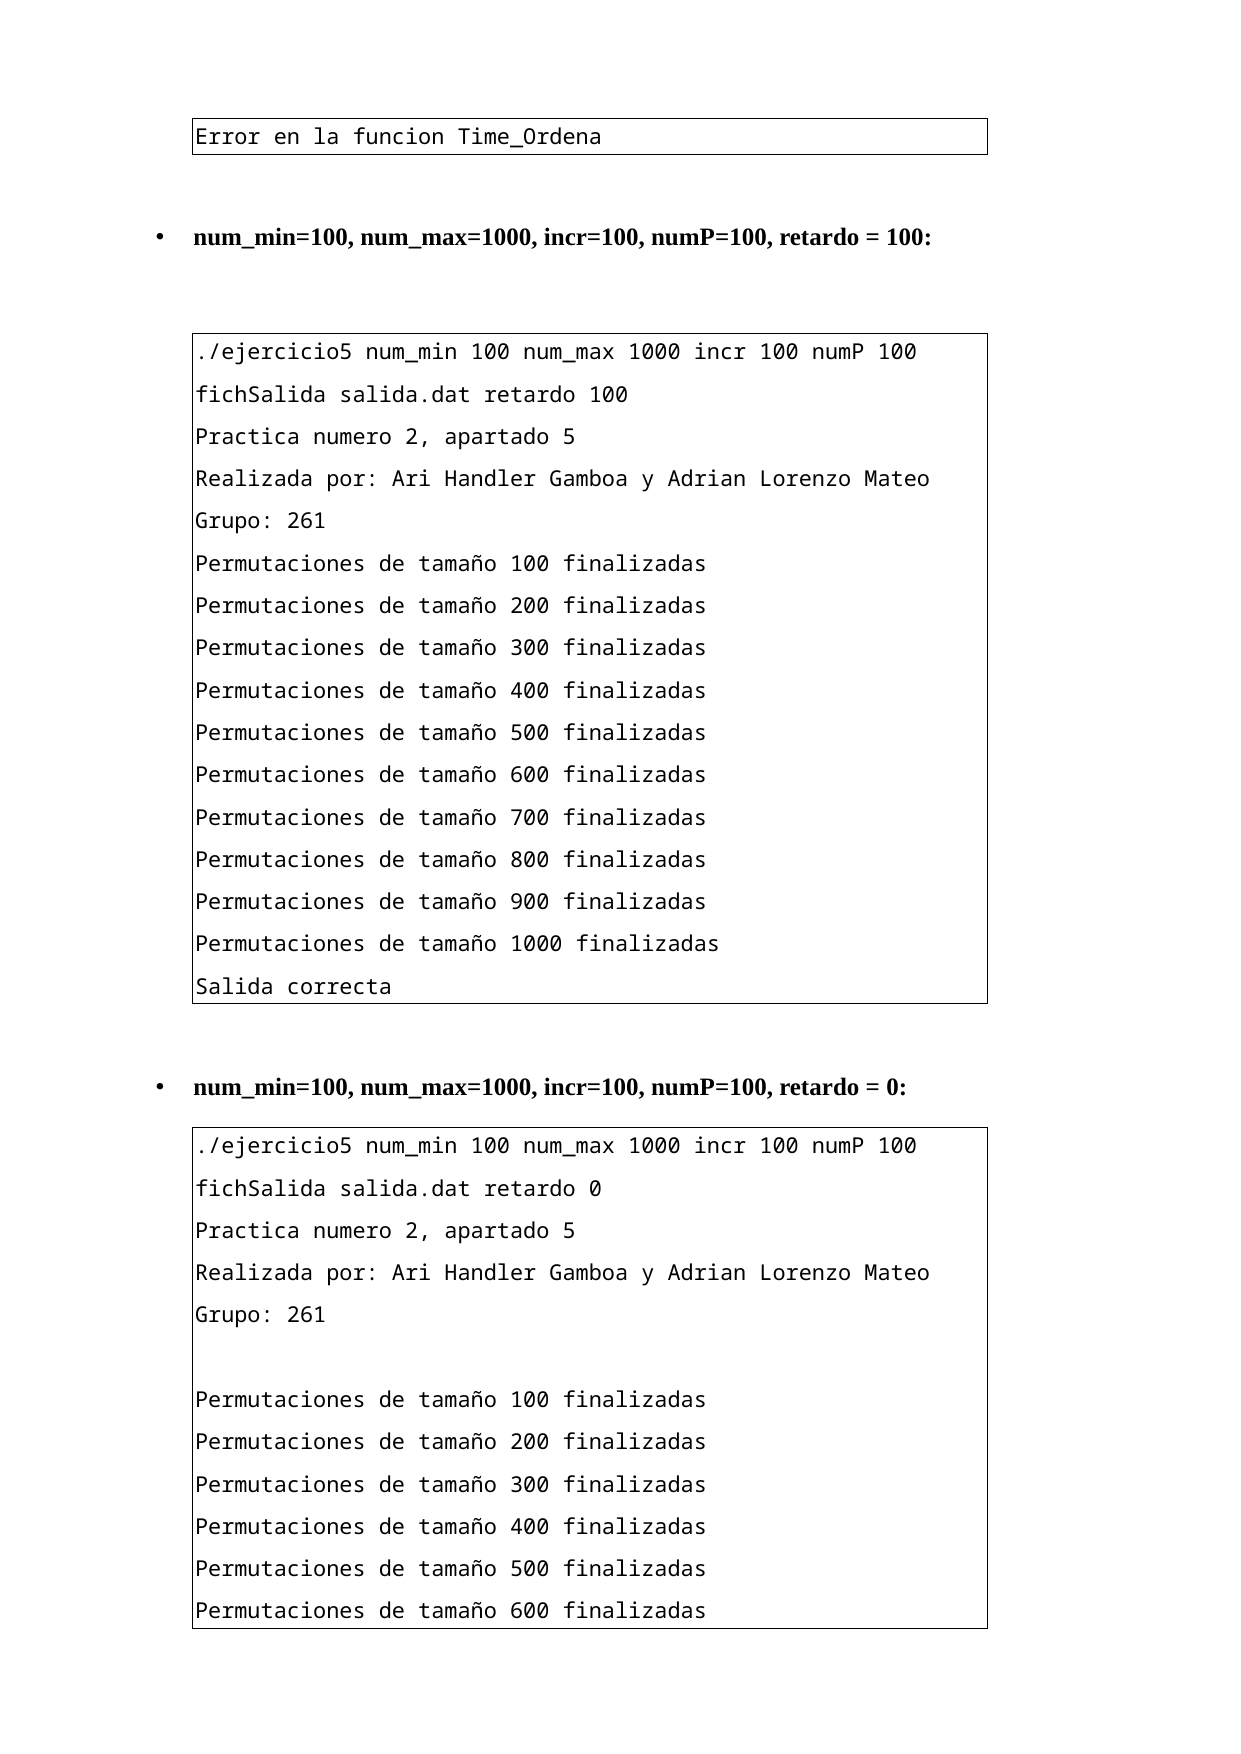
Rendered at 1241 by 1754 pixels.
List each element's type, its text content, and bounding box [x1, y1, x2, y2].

text Realizada por: Ari Handler Gamboa y Adrian Lorenzo Mateo [193, 460, 987, 493]
text Permutaciones de tamaño 700 finalizadas [193, 798, 987, 831]
text Permutaciones de tamaño 200 finalizadas [193, 1423, 987, 1456]
list num_min=100, num_max=1000, incr=100, numP=100, retardo = 100: [156, 222, 1122, 251]
text Permutaciones de tamaño 600 finalizadas [193, 756, 987, 789]
text Permutaciones de tamaño 900 finalizadas [193, 883, 987, 916]
text Permutaciones de tamaño 100 finalizadas [193, 1381, 987, 1414]
text ./ejercicio5 ­num_min 100 ­num_max 1000 ­incr 100 ­numP 100 [193, 334, 987, 366]
text Permutaciones de tamaño 500 finalizadas [193, 1550, 987, 1583]
text Grupo: 261 [193, 502, 987, 535]
text Error en la funcion Time_Ordena [193, 119, 987, 154]
text Permutaciones de tamaño 400 finalizadas [193, 1508, 987, 1541]
text Permutaciones de tamaño 800 finalizadas [193, 841, 987, 874]
text Permutaciones de tamaño 200 finalizadas [193, 587, 987, 620]
text Practica numero 2, apartado 5 [193, 418, 987, 451]
text Permutaciones de tamaño 300 finalizadas [193, 629, 987, 662]
text Grupo: 261 [193, 1296, 987, 1329]
text Permutaciones de tamaño 1000 finalizadas [193, 925, 987, 958]
text ­fichSalida salida.dat ­retardo 0 [193, 1169, 987, 1202]
list num_min=100, num_max=1000, incr=100, numP=100, retardo = 0: [156, 1072, 1122, 1100]
text Permutaciones de tamaño 300 finalizadas [193, 1466, 987, 1498]
text ­fichSalida salida.dat ­retardo 100 [193, 376, 987, 408]
text Permutaciones de tamaño 400 finalizadas [193, 672, 987, 704]
text ./ejercicio5 ­num_min 100 ­num_max 1000 ­incr 100 ­numP 100 [193, 1128, 987, 1160]
text Permutaciones de tamaño 100 finalizadas [193, 545, 987, 578]
text Permutaciones de tamaño 600 finalizadas [193, 1592, 987, 1628]
text Salida correcta [193, 968, 987, 1003]
text Realizada por: Ari Handler Gamboa y Adrian Lorenzo Mateo [193, 1254, 987, 1287]
text Permutaciones de tamaño 500 finalizadas [193, 714, 987, 747]
text Practica numero 2, apartado 5 [193, 1212, 987, 1245]
